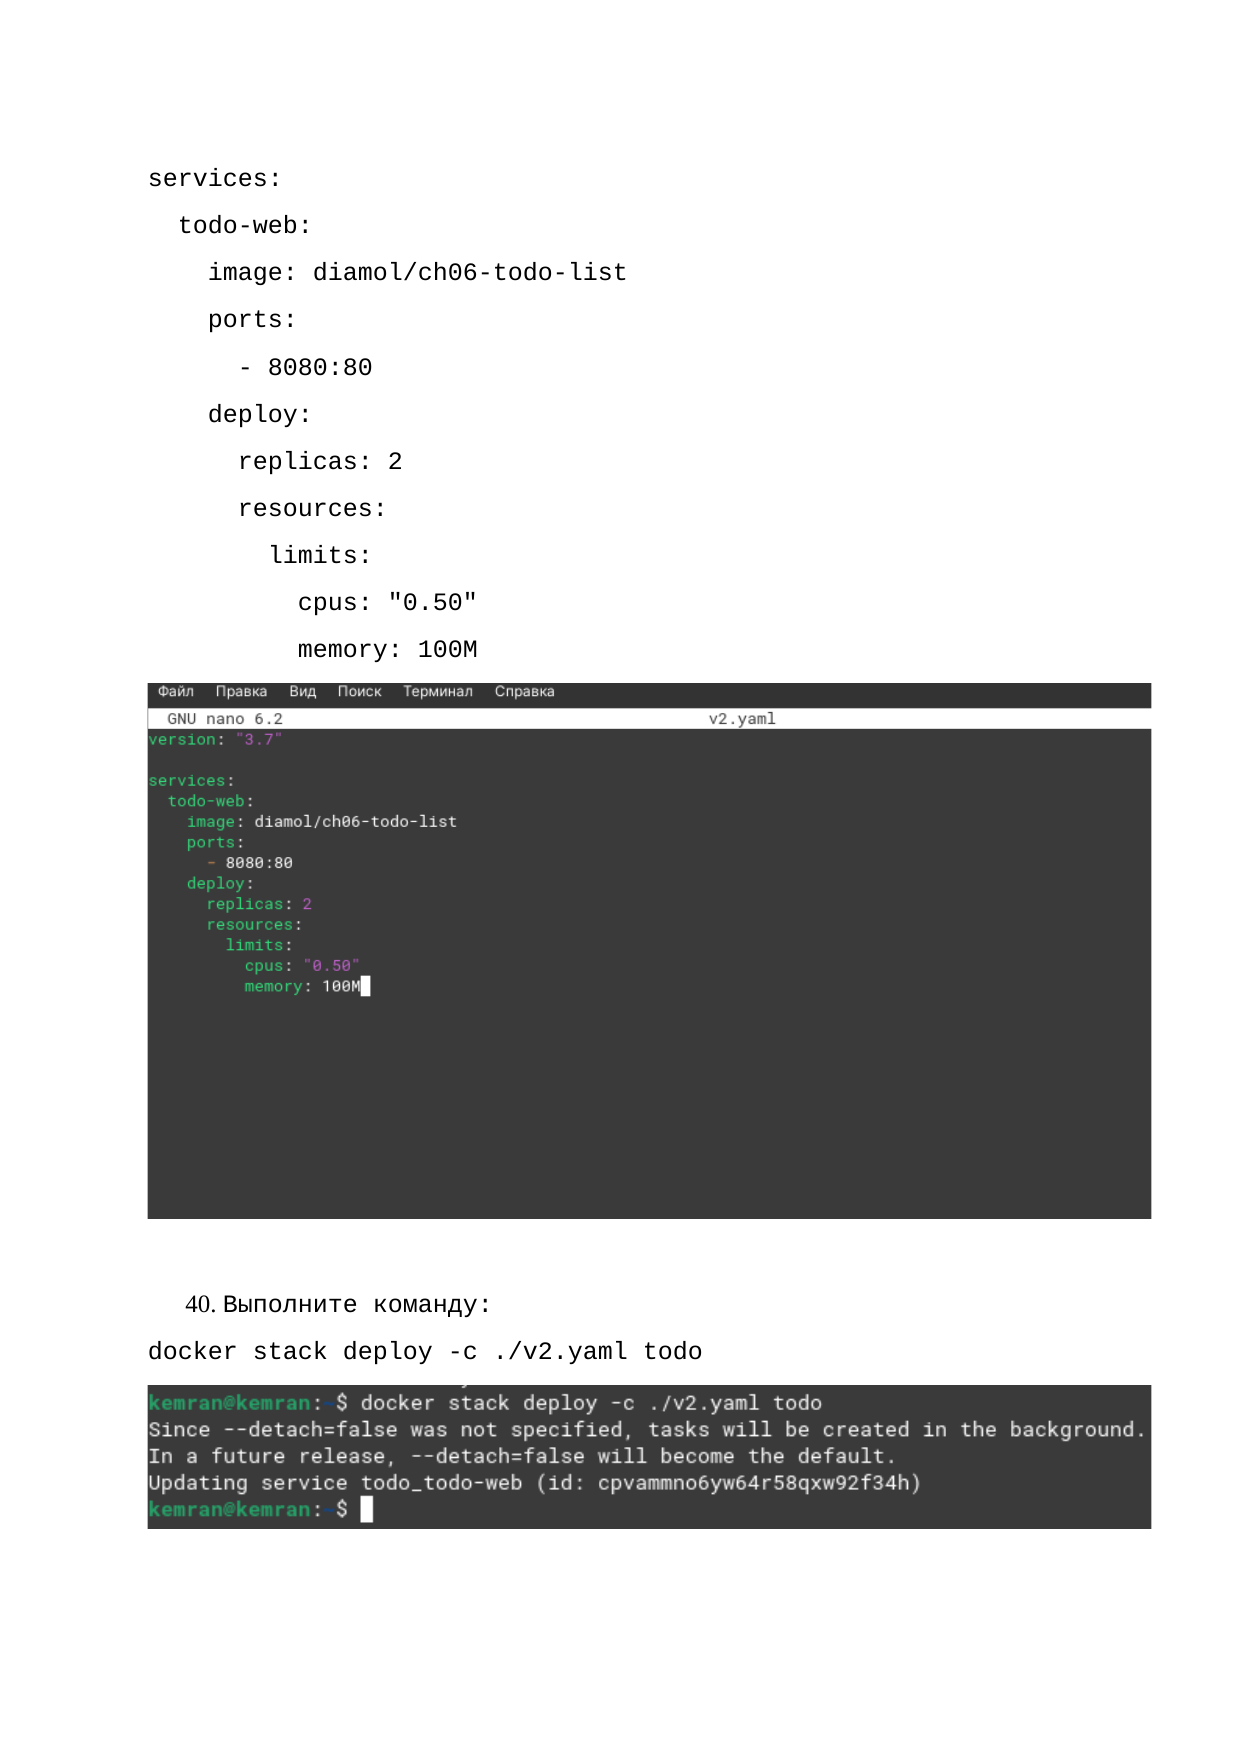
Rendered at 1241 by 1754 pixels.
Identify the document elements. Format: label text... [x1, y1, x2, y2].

text todo-web: [148, 213, 1152, 241]
picture [147, 683, 1152, 1219]
text deploy: [148, 401, 1152, 429]
text - 8080:80 [148, 354, 1152, 382]
picture [147, 1385, 1152, 1529]
text memory: 100M [148, 637, 1152, 665]
text services: [148, 166, 1152, 194]
text ports: [148, 307, 1152, 335]
list Выполните команду: [185, 1289, 1152, 1319]
text docker stack deploy -c ./v2.yaml todo [148, 1339, 1152, 1367]
text cpus: "0.50" [148, 589, 1152, 618]
text image: diamol/ch06-todo-list [148, 260, 1152, 288]
text resources: [148, 495, 1152, 524]
text replicas: 2 [148, 448, 1152, 477]
text limits: [148, 542, 1152, 571]
